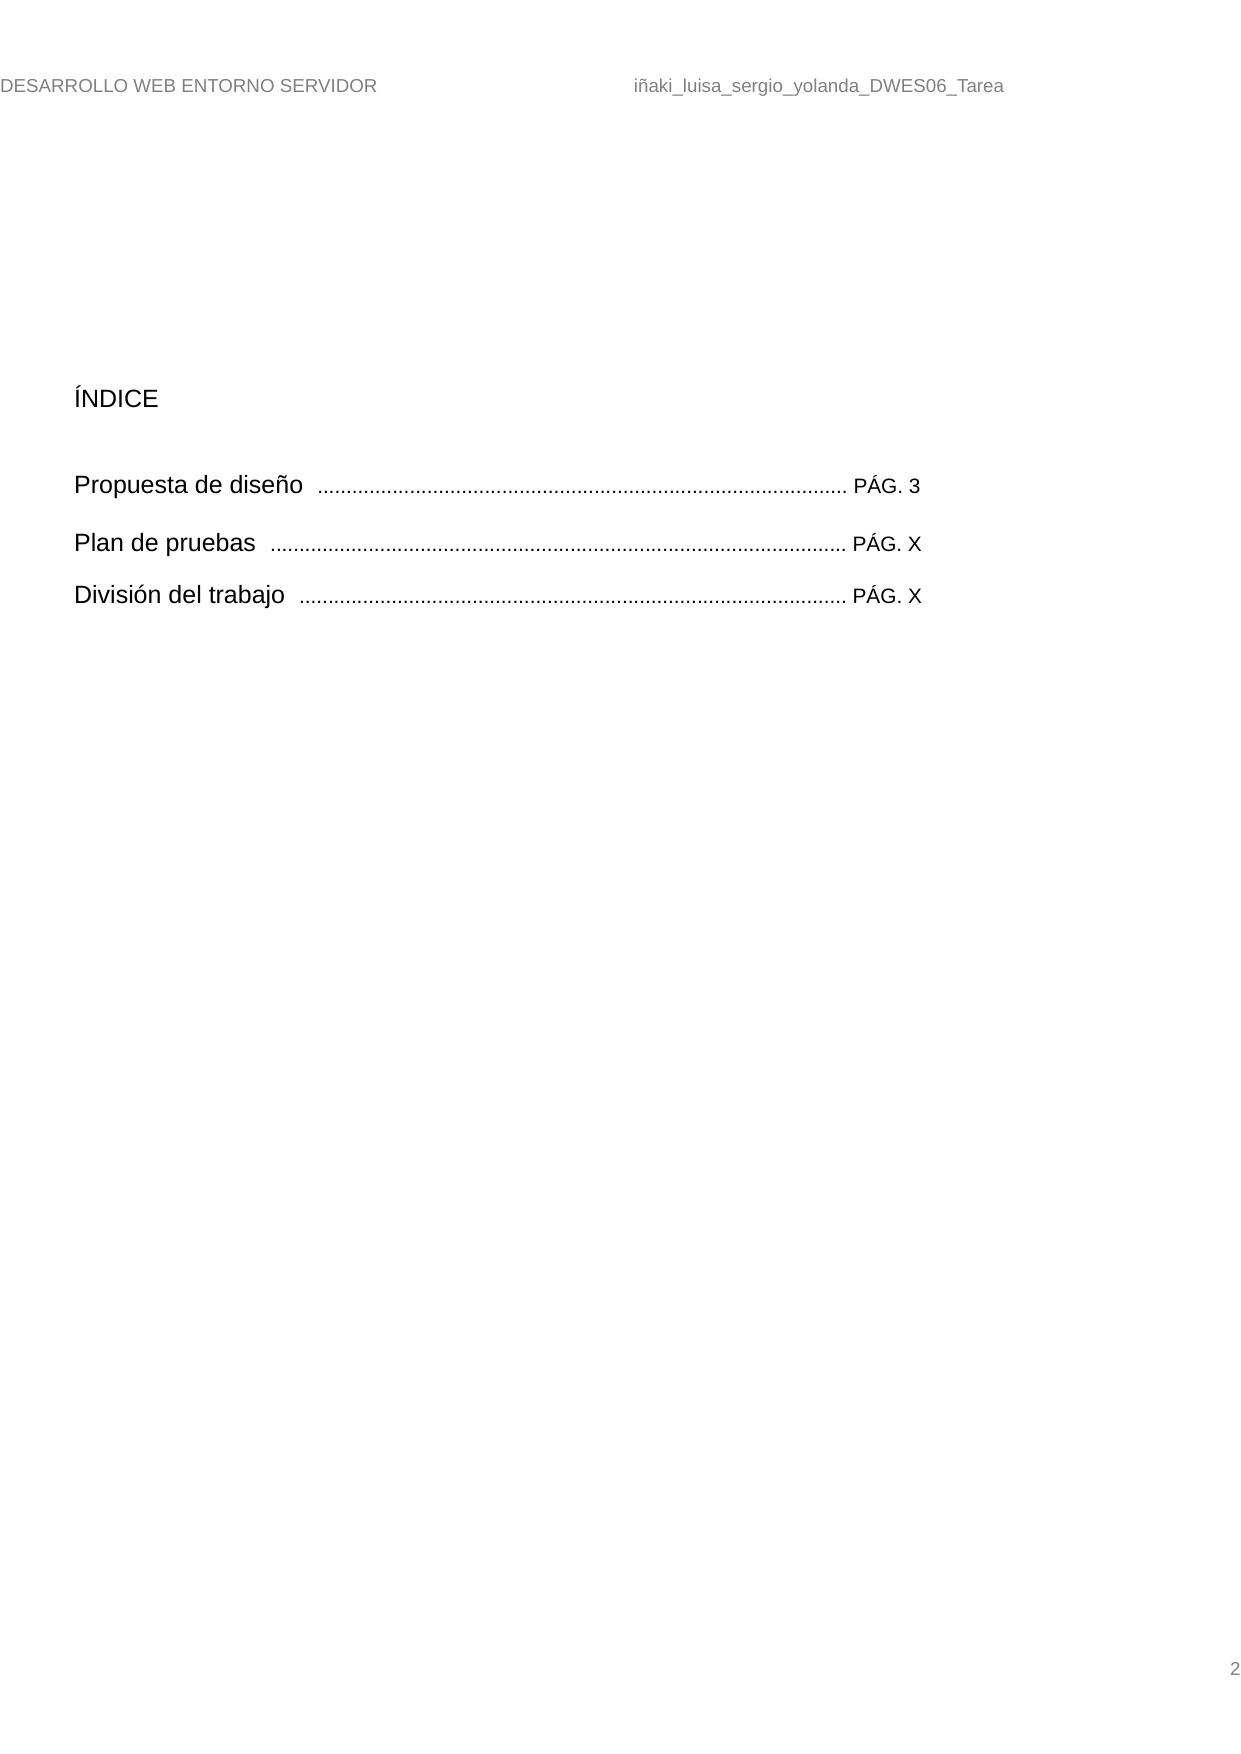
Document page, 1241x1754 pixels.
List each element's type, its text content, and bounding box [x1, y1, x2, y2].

text ÍNDICE [0, 384, 1240, 413]
text División del trabajo ............................................................................................... PÁG. X [0, 581, 1240, 609]
text Plan de pruebas .................................................................................................... PÁG. X [0, 528, 1240, 557]
text Propuesta de diseño ............................................................................................ PÁG. 3 [0, 470, 1240, 499]
